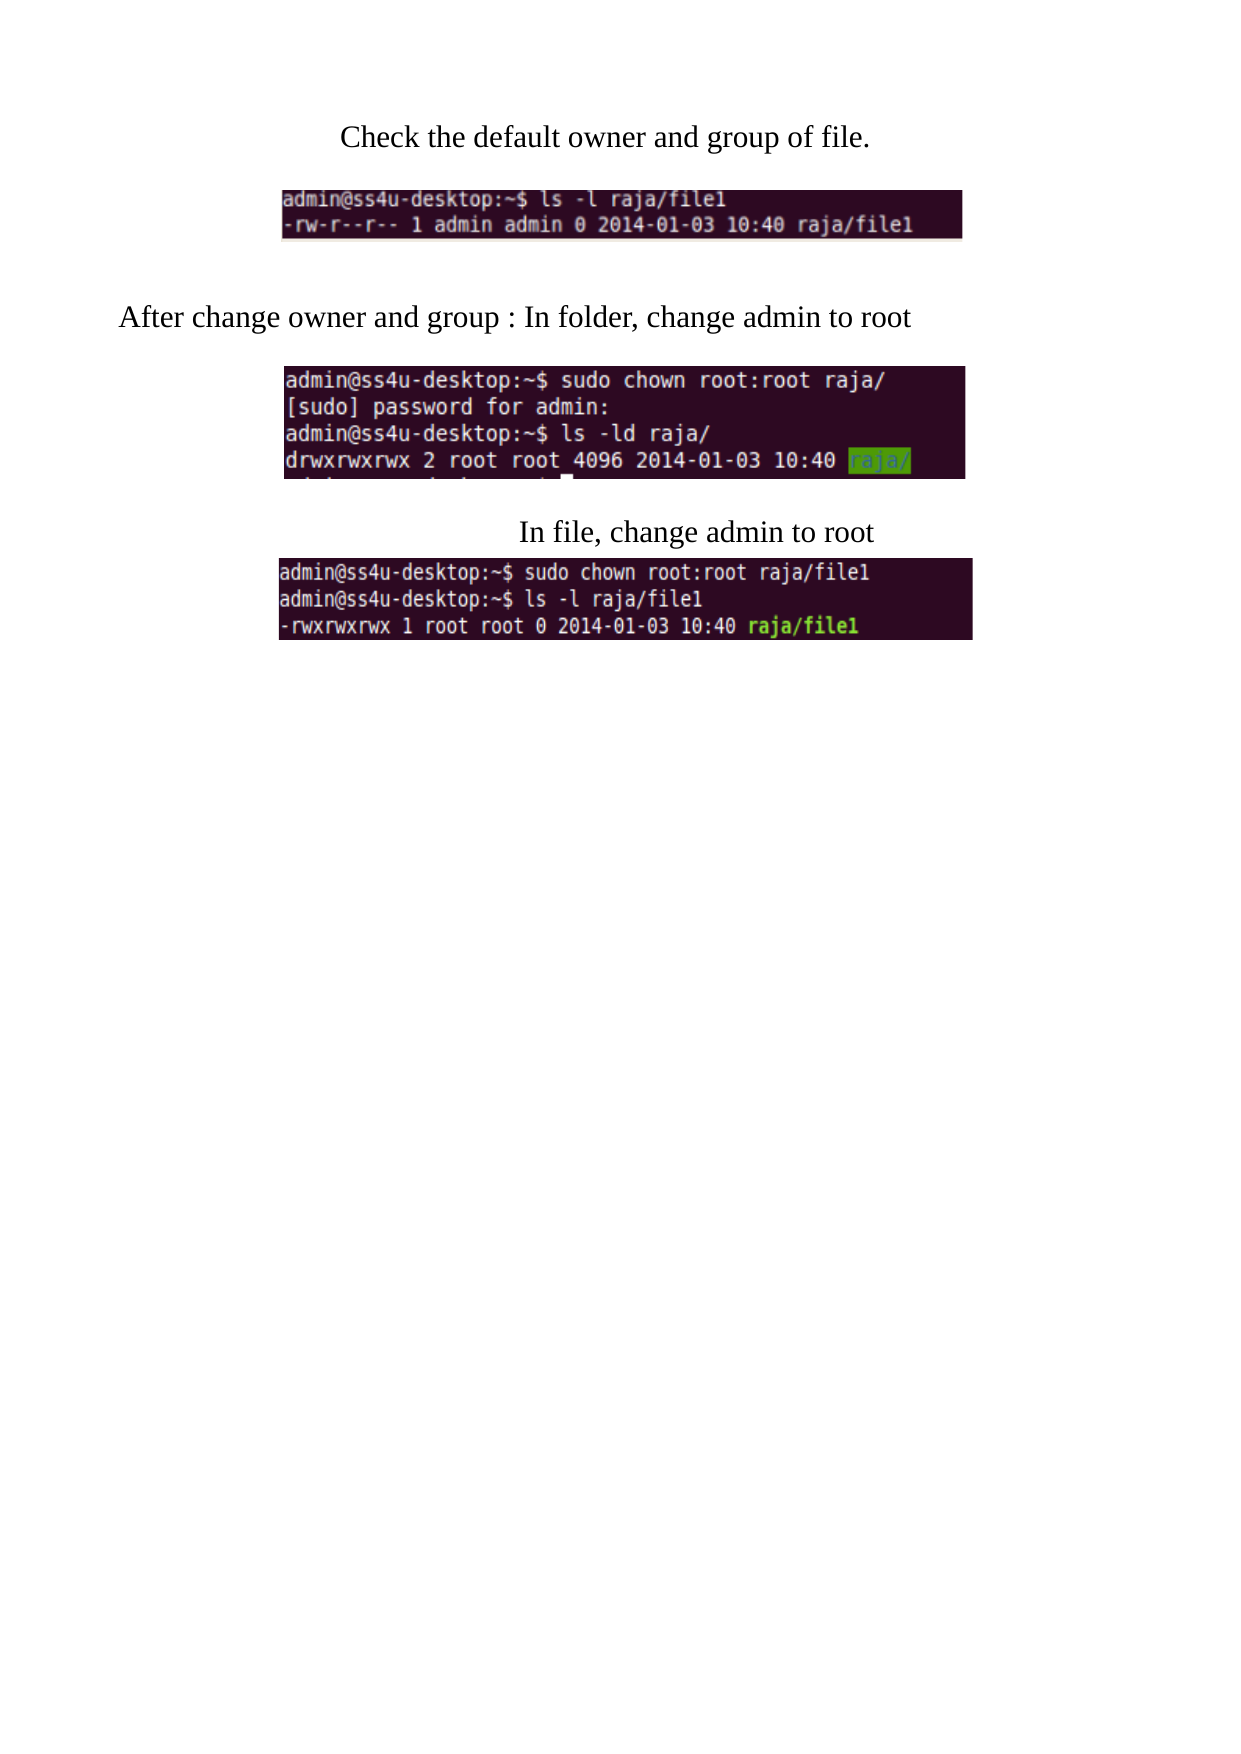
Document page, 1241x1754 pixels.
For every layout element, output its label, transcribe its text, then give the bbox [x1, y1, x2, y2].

text After change owner and group : In folder, change admin to root [118, 298, 1122, 334]
picture [278, 558, 973, 640]
picture [281, 190, 963, 242]
text In file, change admin to root [118, 513, 1122, 549]
picture [284, 366, 966, 479]
text Check the default owner and group of file. [118, 118, 1122, 154]
